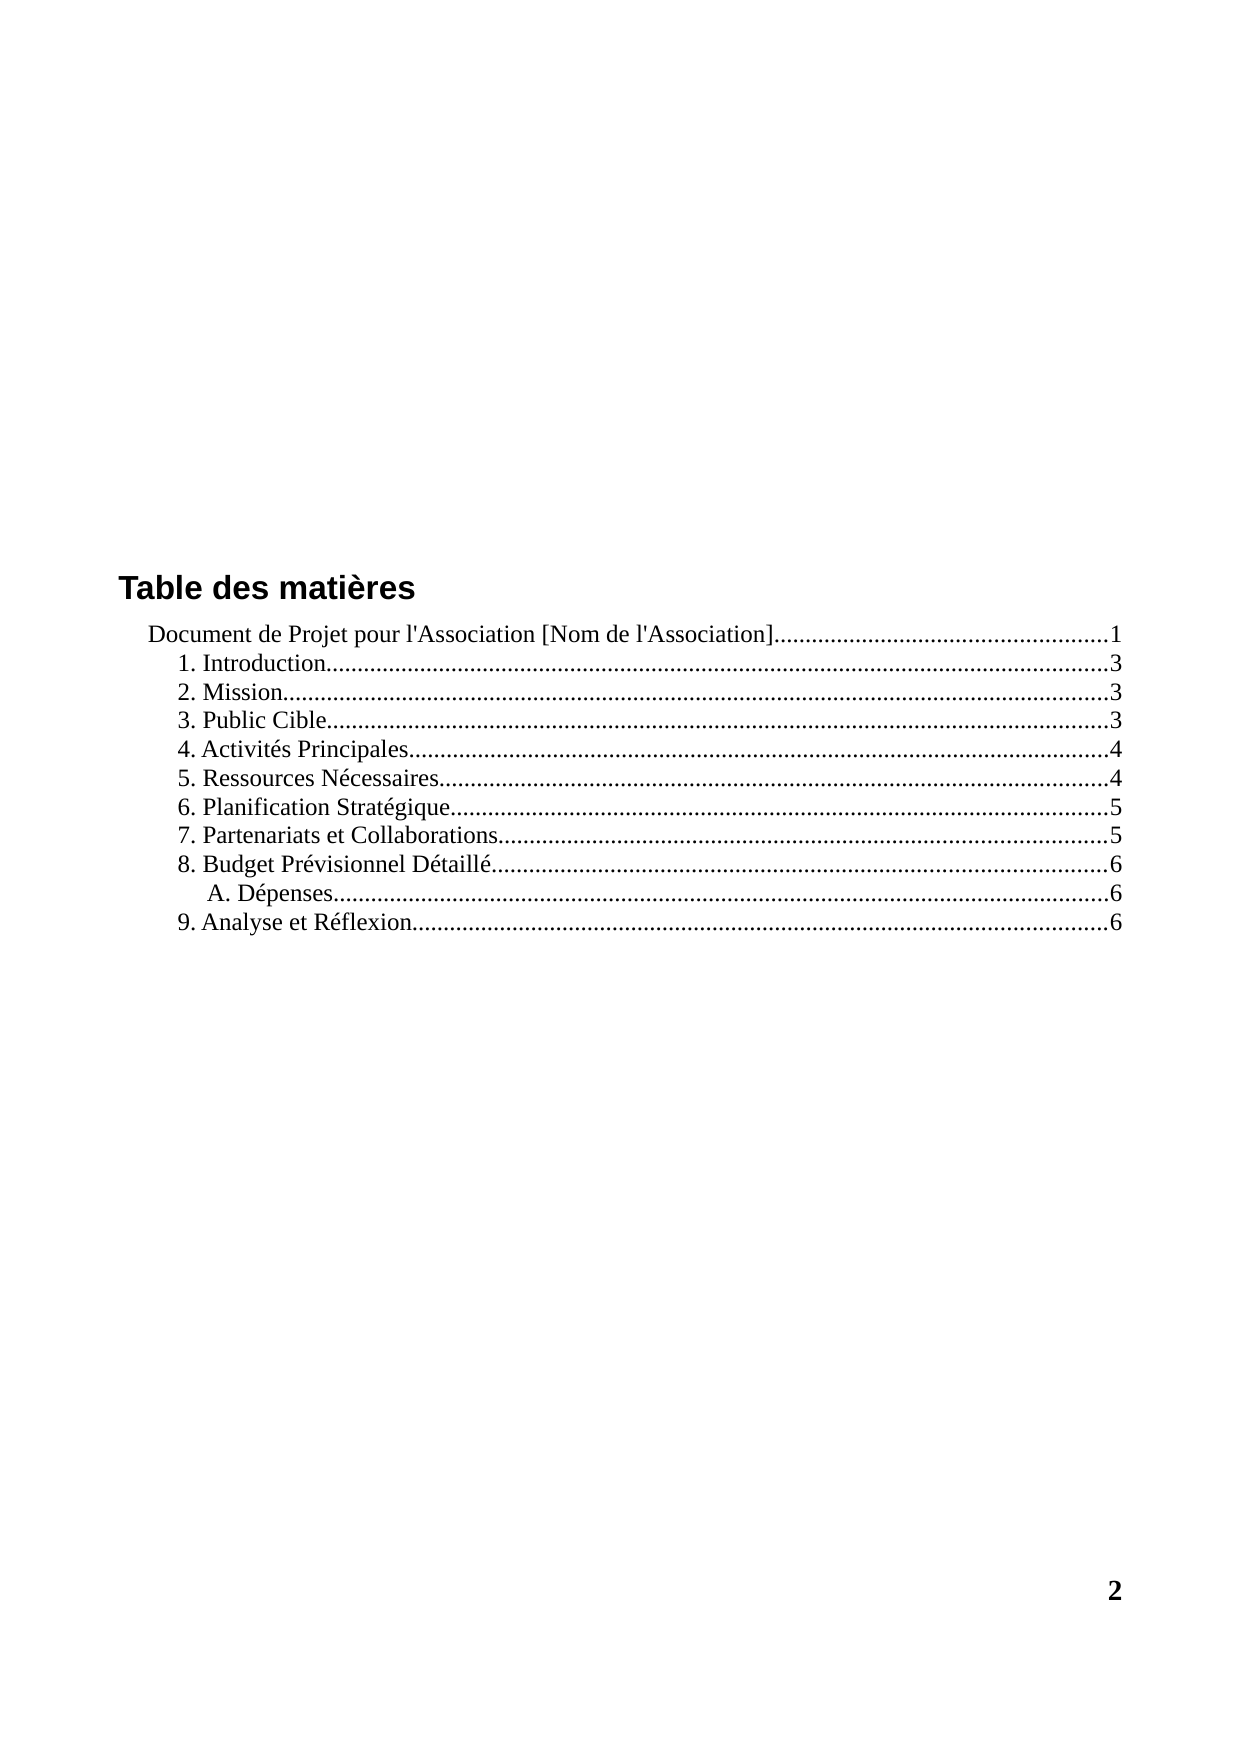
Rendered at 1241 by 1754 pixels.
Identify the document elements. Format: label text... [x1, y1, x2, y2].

text 7. Partenariats et Collaborations 5 [177, 820, 1122, 849]
text 9. Analyse et Réflexion 6 [177, 907, 1122, 935]
subtitle Table des matières [118, 568, 1122, 607]
text 6. Planification Stratégique 5 [177, 792, 1122, 820]
text 2 [118, 1573, 1122, 1606]
text Document de Projet pour l'Association [Nom de l'Association] 1 [148, 619, 1122, 648]
text 2. Mission 3 [177, 677, 1122, 705]
text 8. Budget Prévisionnel Détaillé 6 [177, 849, 1122, 878]
text 5. Ressources Nécessaires 4 [177, 763, 1122, 792]
text 3. Public Cible 3 [177, 705, 1122, 734]
text A. Dépenses 6 [207, 878, 1122, 907]
text 1. Introduction 3 [177, 648, 1122, 677]
text 4. Activités Principales 4 [177, 734, 1122, 763]
